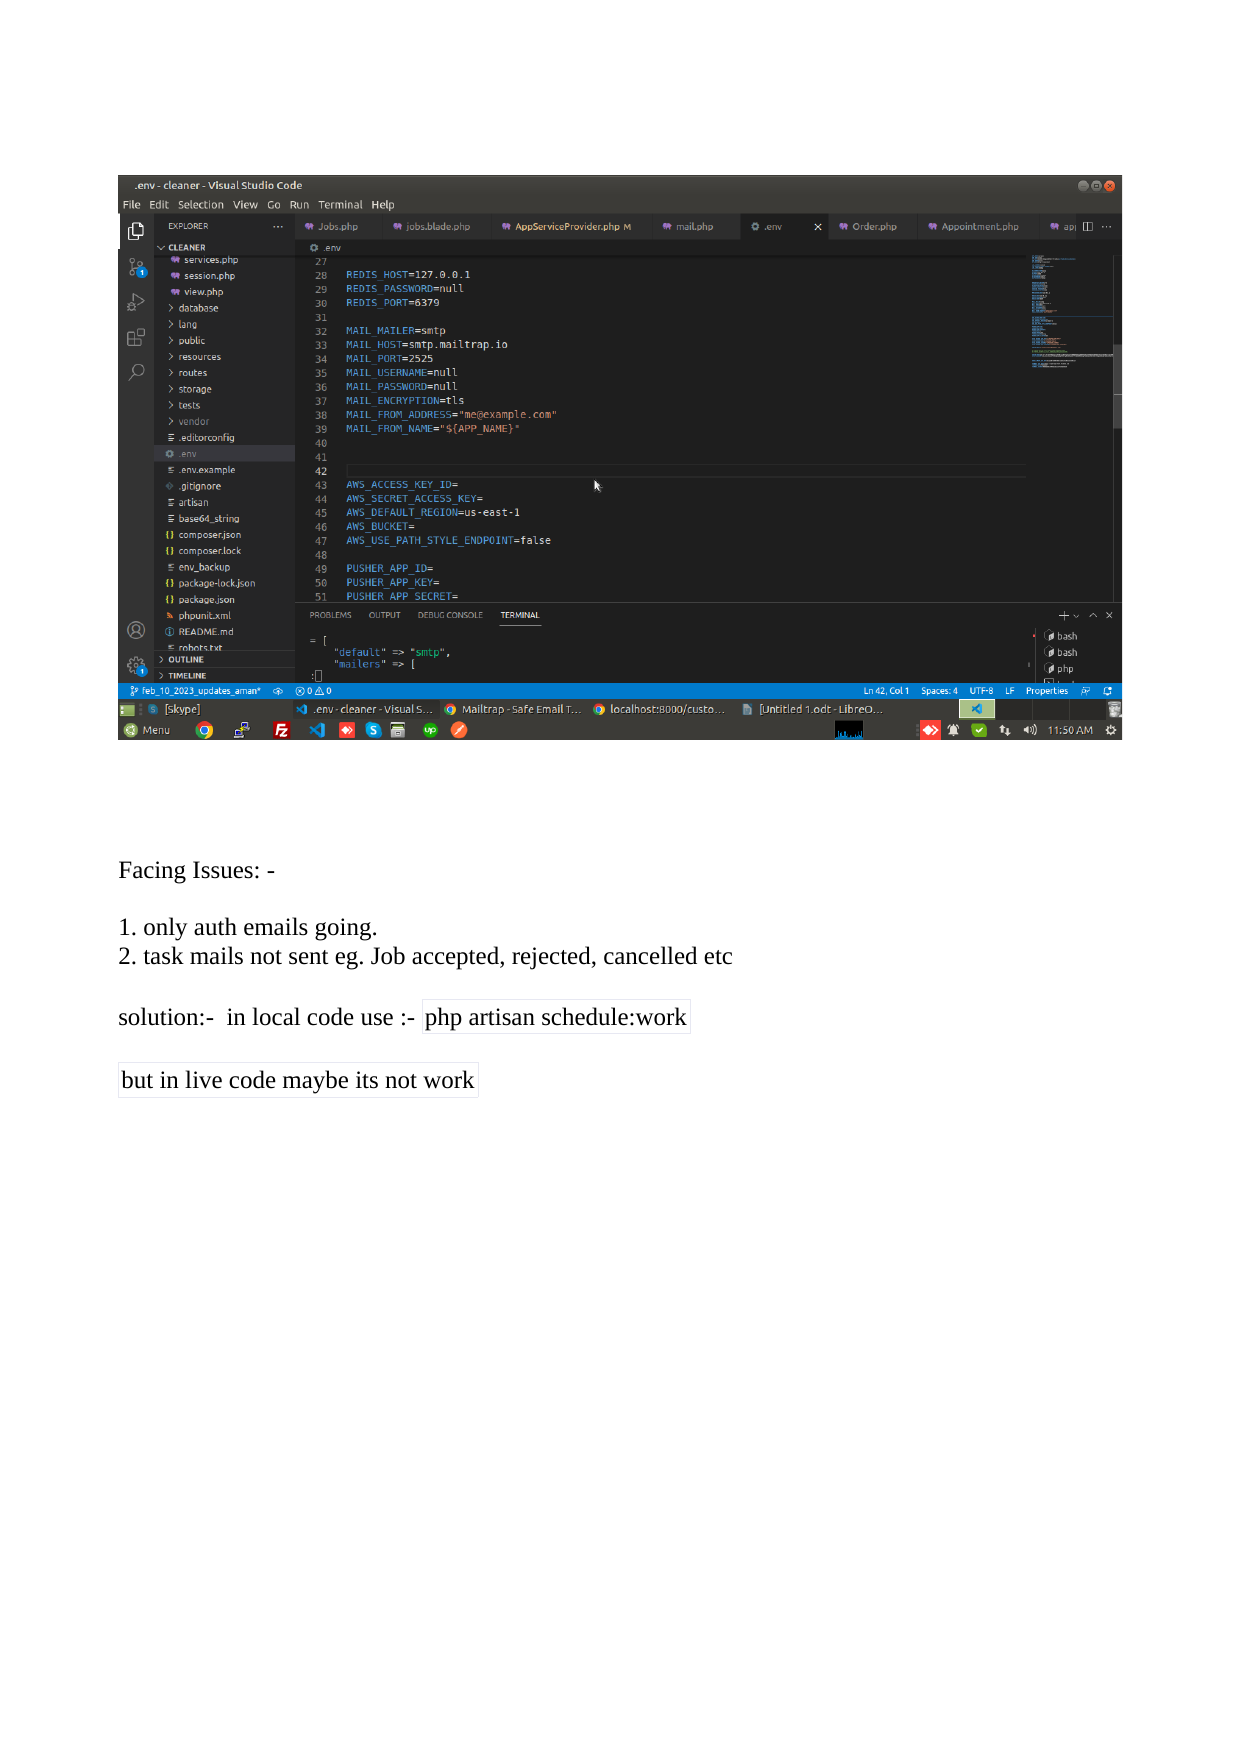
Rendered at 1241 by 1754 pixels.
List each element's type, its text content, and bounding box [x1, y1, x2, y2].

text Facing Issues: - [118, 855, 1122, 884]
text [691, 999, 1122, 1033]
text php artisan schedule:work [423, 1000, 690, 1033]
text 1. only auth emails going. [118, 912, 1122, 941]
picture [118, 175, 1123, 740]
text [479, 1062, 1122, 1097]
text solution:- in local code use :- [118, 999, 422, 1033]
text 2. task mails not sent eg. Job accepted, rejected, cancelled etc [118, 941, 1122, 970]
text but in live code maybe its not work [119, 1063, 478, 1097]
